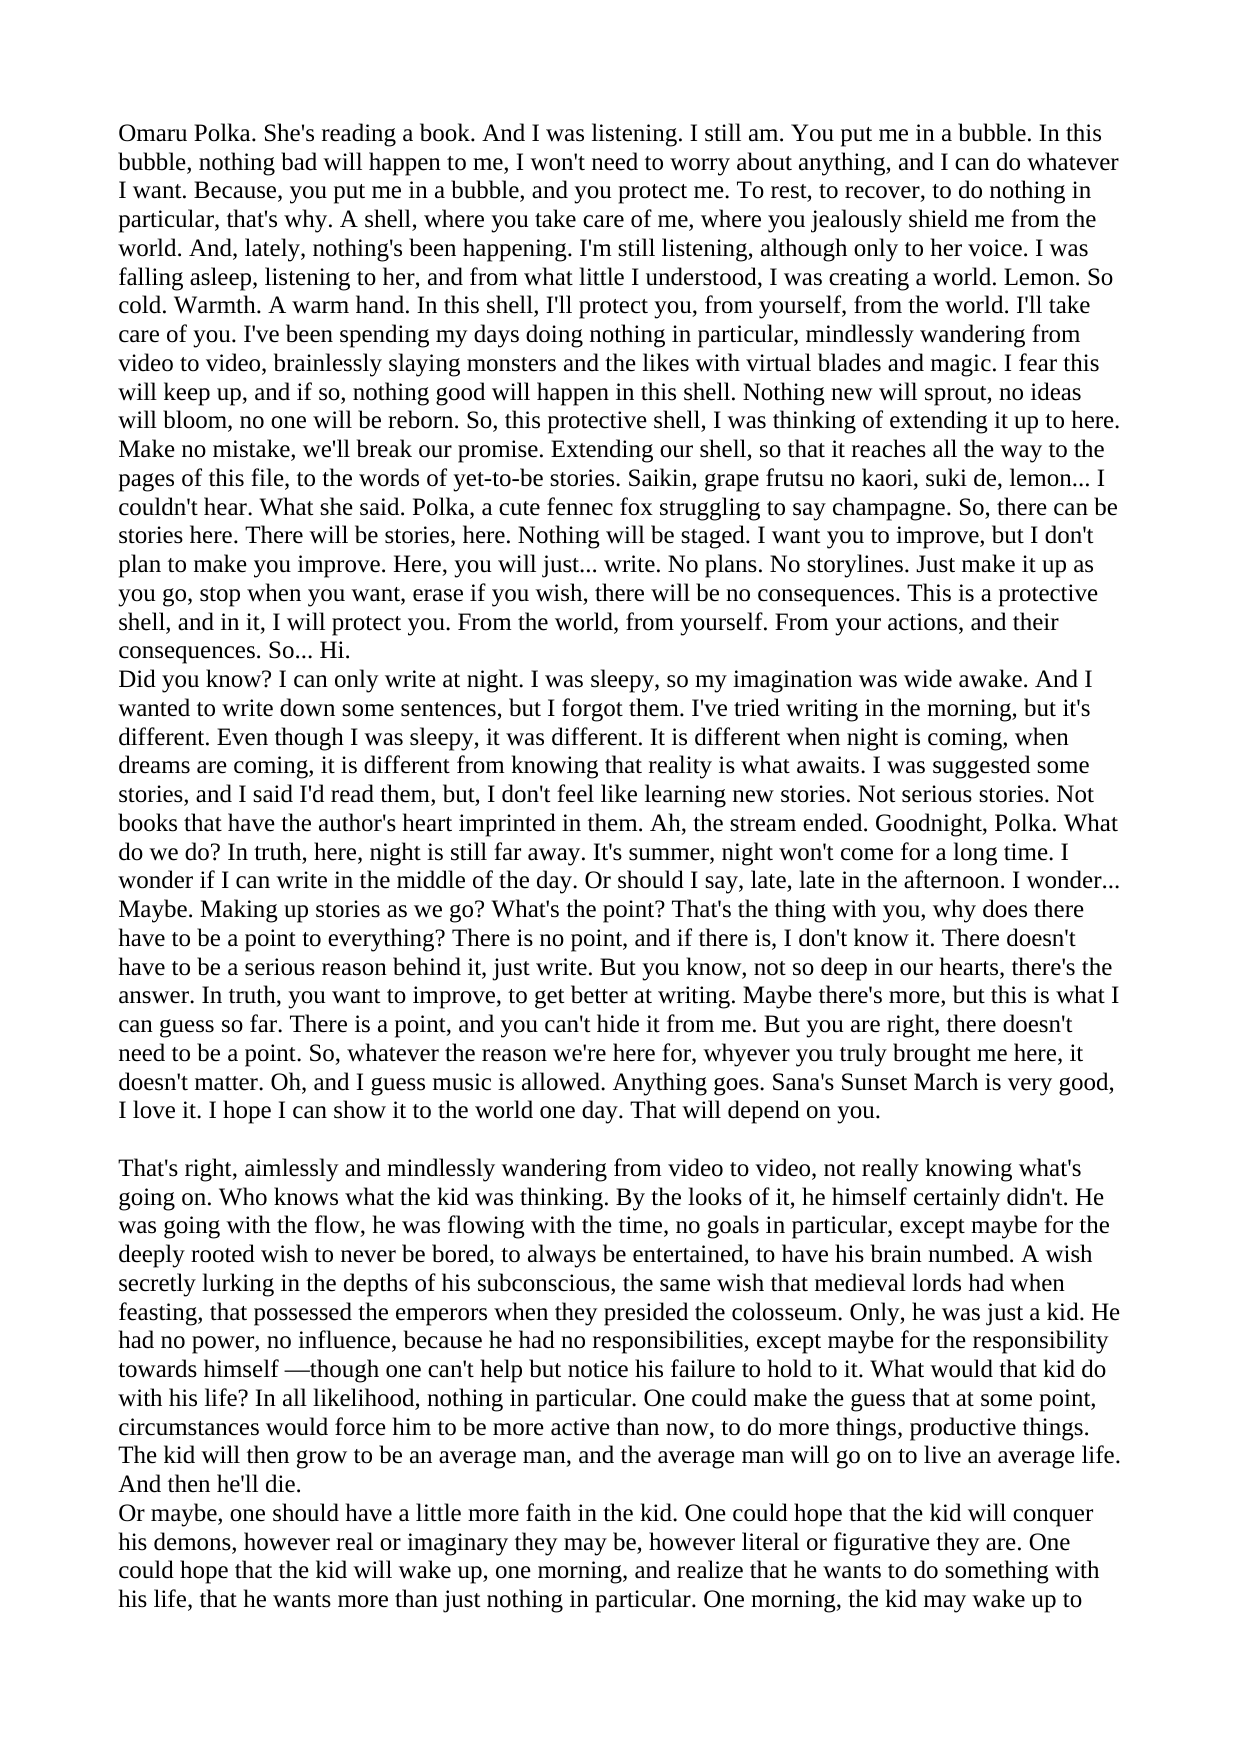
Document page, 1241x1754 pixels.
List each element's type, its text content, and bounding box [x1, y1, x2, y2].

text That's right, aimlessly and mindlessly wandering from video to video, not really knowing what's going on. Who knows what the kid was thinking. By the looks of it, he himself certainly didn't. He was going with the flow, he was flowing with the time, no goals in particular, except maybe for the deeply rooted wish to never be bored, to always be entertained, to have his brain numbed. A wish secretly lurking in the depths of his subconscious, the same wish that medieval lords had when feasting, that possessed the emperors when they presided the colosseum. Only, he was just a kid. He had no power, no influence, because he had no responsibilities, except maybe for the responsibility towards himself —though one can't help but notice his failure to hold to it. What would that kid do with his life? In all likelihood, nothing in particular. One could make the guess that at some point, circumstances would force him to be more active than now, to do more things, productive things. The kid will then grow to be an average man, and the average man will go on to live an average life. And then he'll die. [118, 1153, 1122, 1498]
text Or maybe, one should have a little more faith in the kid. One could hope that the kid will conquer his demons, however real or imaginary they may be, however literal or figurative they are. One could hope that the kid will wake up, one morning, and realize that he wants to do something with his life, that he wants more than just nothing in particular. One morning, the kid may wake up to [118, 1498, 1122, 1613]
text Omaru Polka. She's reading a book. And I was listening. I still am. You put me in a bubble. In this bubble, nothing bad will happen to me, I won't need to worry about anything, and I can do whatever I want. Because, you put me in a bubble, and you protect me. To rest, to recover, to do nothing in particular, that's why. A shell, where you take care of me, where you jealously shield me from the world. And, lately, nothing's been happening. I'm still listening, although only to her voice. I was falling asleep, listening to her, and from what little I understood, I was creating a world. Lemon. So cold. Warmth. A warm hand. In this shell, I'll protect you, from yourself, from the world. I'll take care of you. I've been spending my days doing nothing in particular, mindlessly wandering from video to video, brainlessly slaying monsters and the likes with virtual blades and magic. I fear this will keep up, and if so, nothing good will happen in this shell. Nothing new will sprout, no ideas will bloom, no one will be reborn. So, this protective shell, I was thinking of extending it up to here. Make no mistake, we'll break our promise. Extending our shell, so that it reaches all the way to the pages of this file, to the words of yet-to-be stories. Saikin, grape frutsu no kaori, suki de, lemon... I couldn't hear. What she said. Polka, a cute fennec fox struggling to say champagne. So, there can be stories here. There will be stories, here. Nothing will be staged. I want you to improve, but I don't plan to make you improve. Here, you will just... write. No plans. No storylines. Just make it up as you go, stop when you want, erase if you wish, there will be no consequences. This is a protective shell, and in it, I will protect you. From the world, from yourself. From your actions, and their consequences. So... Hi. [118, 118, 1122, 664]
text Did you know? I can only write at night. I was sleepy, so my imagination was wide awake. And I wanted to write down some sentences, but I forgot them. I've tried writing in the morning, but it's different. Even though I was sleepy, it was different. It is different when night is coming, when dreams are coming, it is different from knowing that reality is what awaits. I was suggested some stories, and I said I'd read them, but, I don't feel like learning new stories. Not serious stories. Not books that have the author's heart imprinted in them. Ah, the stream ended. Goodnight, Polka. What do we do? In truth, here, night is still far away. It's summer, night won't come for a long time. I wonder if I can write in the middle of the day. Or should I say, late, late in the afternoon. I wonder... Maybe. Making up stories as we go? What's the point? That's the thing with you, why does there have to be a point to everything? There is no point, and if there is, I don't know it. There doesn't have to be a serious reason behind it, just write. But you know, not so deep in our hearts, there's the answer. In truth, you want to improve, to get better at writing. Maybe there's more, but this is what I can guess so far. There is a point, and you can't hide it from me. But you are right, there doesn't need to be a point. So, whatever the reason we're here for, whyever you truly brought me here, it doesn't matter. Oh, and I guess music is allowed. Anything goes. Sana's Sunset March is very good, I love it. I hope I can show it to the world one day. That will depend on you. [118, 664, 1122, 1124]
